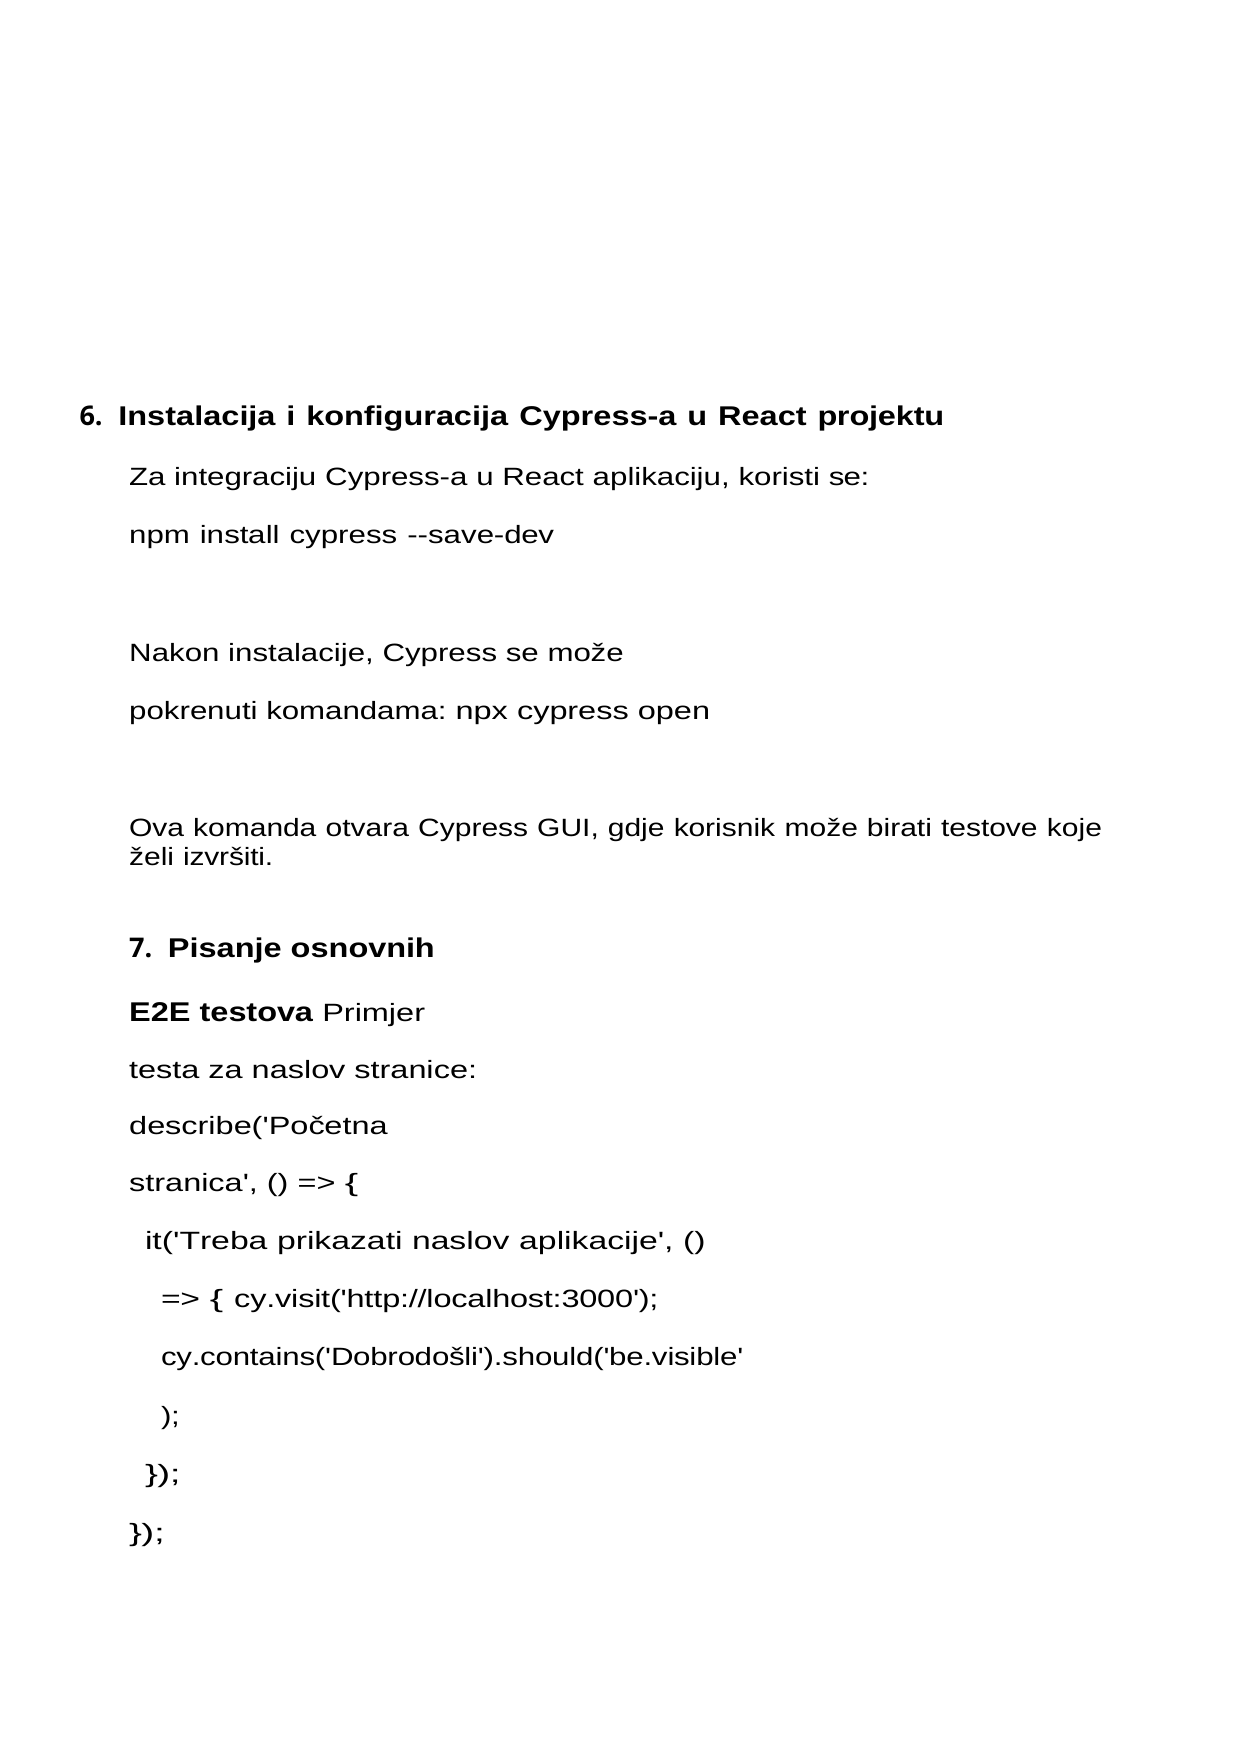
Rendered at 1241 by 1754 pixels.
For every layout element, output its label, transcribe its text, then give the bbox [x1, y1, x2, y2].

text Ova komanda otvara Cypress GUI, gdje korisnik može birati testove koje želi izvršiti. [129, 813, 1122, 870]
text Nakon instalacije, Cypress se može pokrenuti komandama: npx cypress open [129, 637, 744, 724]
text it('Treba prikazati naslov aplikacije', () => { cy.visit('http://localhost:3000'); cy.contains('Dobrodošli').should('be.visible'); [145, 1226, 744, 1429]
text npm install cypress --save-dev [129, 520, 1122, 549]
text }); [129, 1518, 1122, 1546]
subtitle Instalacija i konfiguracija Cypress-a u React projektu [79, 396, 1122, 433]
text Za integraciju Cypress-a u React aplikaciju, koristi se: [129, 462, 1122, 490]
text }); [145, 1459, 1122, 1488]
list Pisanje osnovnih E2E testova Primjer testa za naslov stranice: describe('Početna stranica', () => { [129, 928, 487, 1196]
